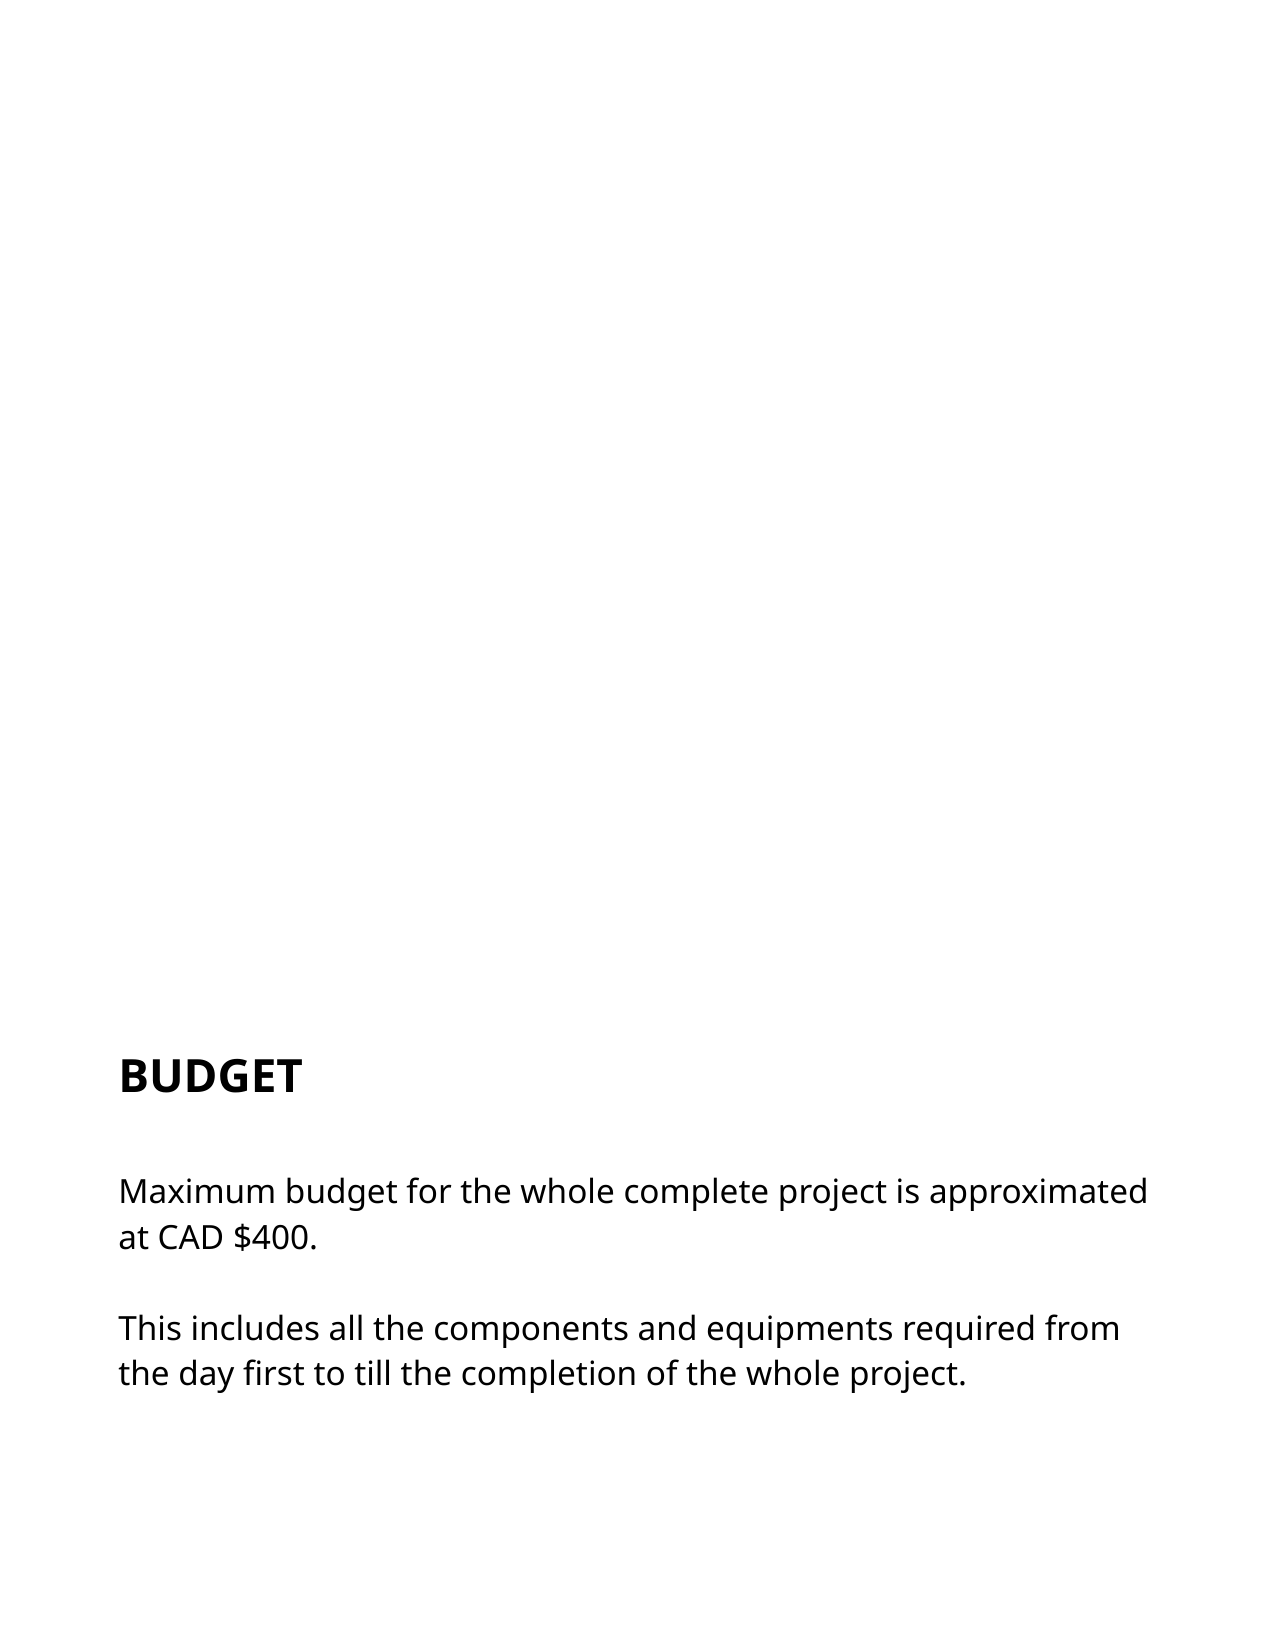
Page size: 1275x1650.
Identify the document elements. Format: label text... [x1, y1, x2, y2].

text This includes all the components and equipments required from the day first to till the completion of the whole project. [118, 1304, 1157, 1395]
text Maximum budget for the whole complete project is approximated at CAD $400. [118, 1168, 1157, 1259]
text BUDGET [118, 1043, 1157, 1106]
